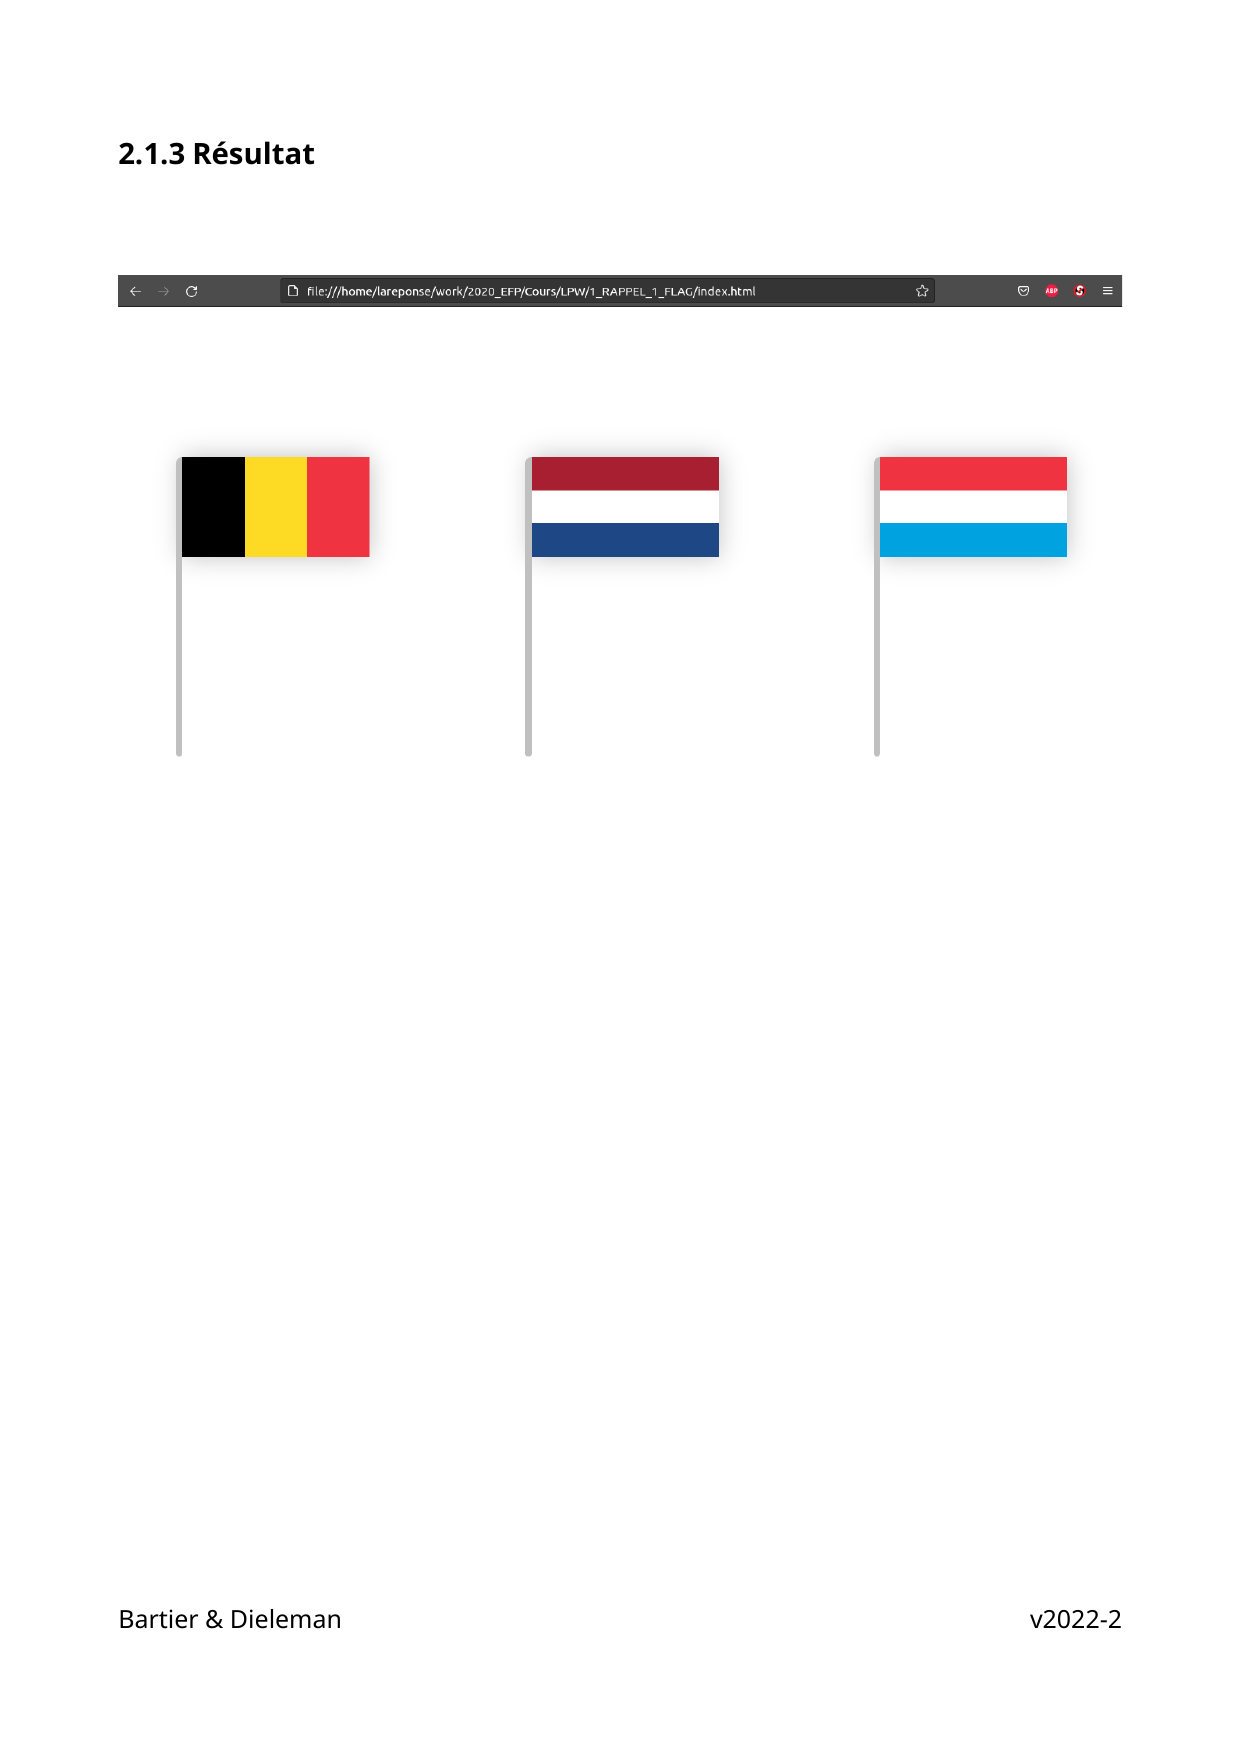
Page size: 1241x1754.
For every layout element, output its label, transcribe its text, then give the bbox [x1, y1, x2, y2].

picture [118, 275, 1123, 902]
subtitle Résultat [118, 133, 1122, 173]
